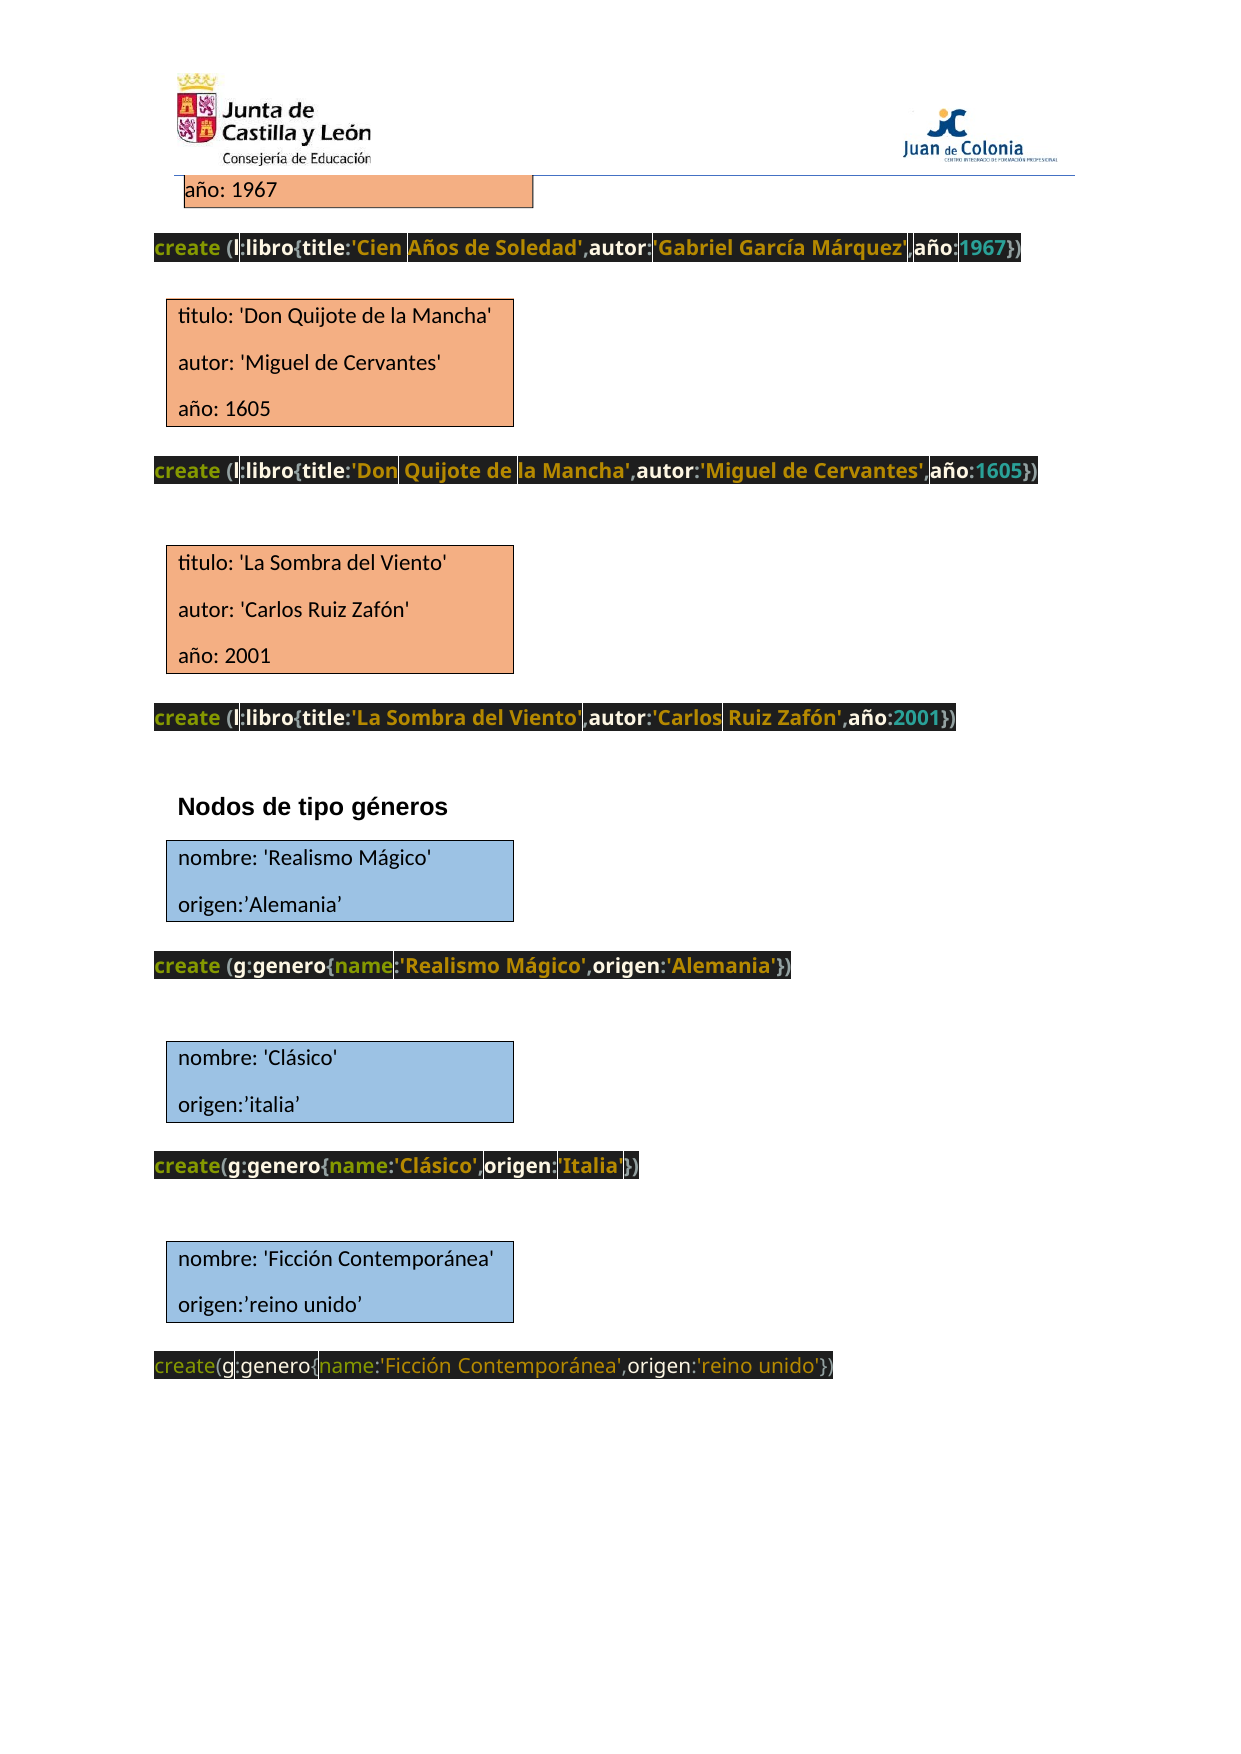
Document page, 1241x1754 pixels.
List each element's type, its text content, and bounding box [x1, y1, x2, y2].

text titulo: 'Don Quijote de la Mancha' autor: 'Miguel de Cervantes' [178, 301, 494, 376]
picture [902, 108, 1058, 162]
text año: 1605 [178, 394, 513, 422]
text titulo: 'La Sombra del Viento' autor: 'Carlos Ruiz Zafón' [178, 548, 448, 623]
text año: 2001 [178, 642, 513, 670]
picture [177, 73, 371, 166]
text create (g:genero{name:'Realismo Mágico',origen:'Alemania'}) [154, 951, 1076, 979]
text create(g:genero{name:'Clásico',origen:'Italia'}) [154, 1151, 1076, 1179]
text create (l:libro{title:'Don Quijote de la Mancha',autor:'Miguel de Cervantes',año:1605}) [154, 456, 1076, 484]
text origen:’Alemania’ [178, 890, 513, 918]
text create (l:libro{title:'La Sombra del Viento',autor:'Carlos Ruiz Zafón',año:2001}) [154, 703, 1076, 731]
text nombre: 'Clásico' [178, 1043, 513, 1071]
text origen:’italia’ [178, 1090, 513, 1118]
text nombre: 'Ficción Contemporánea' [178, 1244, 513, 1250]
text create (l:libro{title:'Cien Años de Soledad',autor:'Gabriel García Márquez',año:1967}) [154, 233, 1076, 262]
text create(g:genero{name:'Ficción Contemporánea',origen:'reino unido'}) [154, 1250, 1064, 1379]
subtitle Nodos de tipo géneros [177, 792, 1076, 821]
text nombre: 'Realismo Mágico' [178, 843, 513, 871]
